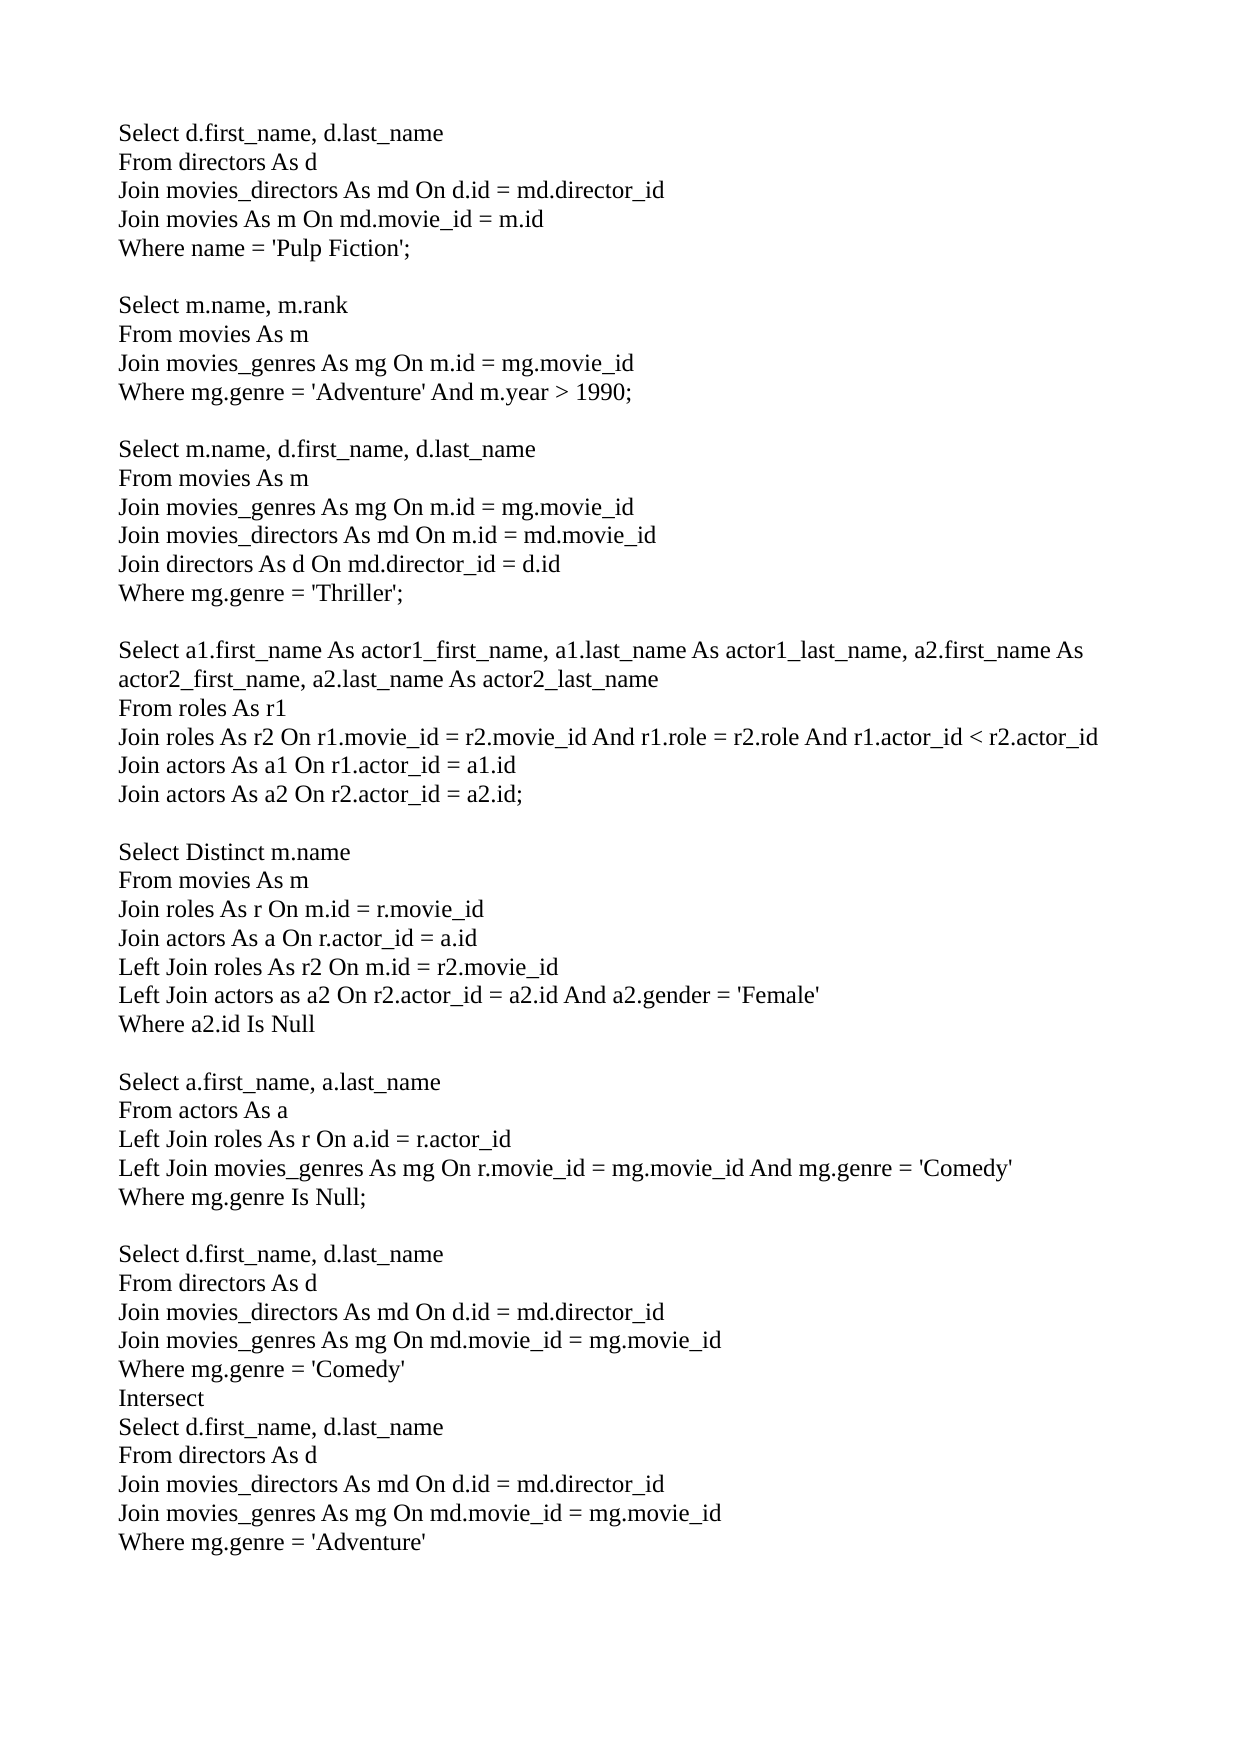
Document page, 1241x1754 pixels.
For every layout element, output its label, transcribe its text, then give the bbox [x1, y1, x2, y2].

text Where name = 'Pulp Fiction'; [118, 233, 1122, 262]
text From directors As d [118, 147, 1122, 176]
text Where mg.genre = 'Adventure' And m.year > 1990; [118, 377, 1122, 406]
text Left Join roles As r On a.id = r.actor_id [118, 1124, 1122, 1153]
text Join roles As r On m.id = r.movie_id [118, 894, 1122, 923]
text Join movies_genres As mg On m.id = mg.movie_id [118, 348, 1122, 377]
text Intersect [118, 1383, 1122, 1412]
text Select m.name, m.rank [118, 291, 1122, 319]
text Select a.first_name, a.last_name [118, 1067, 1122, 1096]
text Join movies_directors As md On m.id = md.movie_id [118, 521, 1122, 549]
text Join actors As a On r.actor_id = a.id [118, 923, 1122, 952]
text Select m.name, d.first_name, d.last_name [118, 434, 1122, 463]
text Join actors As a1 On r1.actor_id = a1.id [118, 751, 1122, 779]
text Join directors As d On md.director_id = d.id [118, 549, 1122, 578]
text Select d.first_name, d.last_name [118, 118, 1122, 147]
text Where mg.genre Is Null; [118, 1182, 1122, 1211]
text Select a1.first_name As actor1_first_name, a1.last_name As actor1_last_name, a2.first_name As actor2_first_name, a2.last_name As actor2_last_name [118, 636, 1122, 693]
text Left Join movies_genres As mg On r.movie_id = mg.movie_id And mg.genre = 'Comedy' [118, 1153, 1122, 1182]
text Select d.first_name, d.last_name [118, 1412, 1122, 1441]
text Left Join actors as a2 On r2.actor_id = a2.id And a2.gender = 'Female' [118, 981, 1122, 1009]
text Where mg.genre = 'Comedy' [118, 1354, 1122, 1383]
text Join movies_genres As mg On md.movie_id = mg.movie_id [118, 1498, 1122, 1527]
text Where mg.genre = 'Thriller'; [118, 578, 1122, 607]
text From roles As r1 [118, 693, 1122, 722]
text From actors As a [118, 1096, 1122, 1124]
text From directors As d [118, 1268, 1122, 1297]
text From movies As m [118, 463, 1122, 492]
text Join movies_genres As mg On md.movie_id = mg.movie_id [118, 1326, 1122, 1354]
text Select Distinct m.name [118, 837, 1122, 866]
text From directors As d [118, 1441, 1122, 1469]
text Select d.first_name, d.last_name [118, 1239, 1122, 1268]
text Where mg.genre = 'Adventure' [118, 1527, 1122, 1556]
text From movies As m [118, 319, 1122, 348]
text Left Join roles As r2 On m.id = r2.movie_id [118, 952, 1122, 981]
text Where a2.id Is Null [118, 1009, 1122, 1038]
text Join actors As a2 On r2.actor_id = a2.id; [118, 779, 1122, 808]
text Join movies_directors As md On d.id = md.director_id [118, 1469, 1122, 1498]
text Join roles As r2 On r1.movie_id = r2.movie_id And r1.role = r2.role And r1.actor_id < r2.actor_id [118, 722, 1122, 751]
text Join movies_directors As md On d.id = md.director_id [118, 176, 1122, 204]
text Join movies As m On md.movie_id = m.id [118, 204, 1122, 233]
text Join movies_genres As mg On m.id = mg.movie_id [118, 492, 1122, 521]
text From movies As m [118, 866, 1122, 894]
text Join movies_directors As md On d.id = md.director_id [118, 1297, 1122, 1326]
